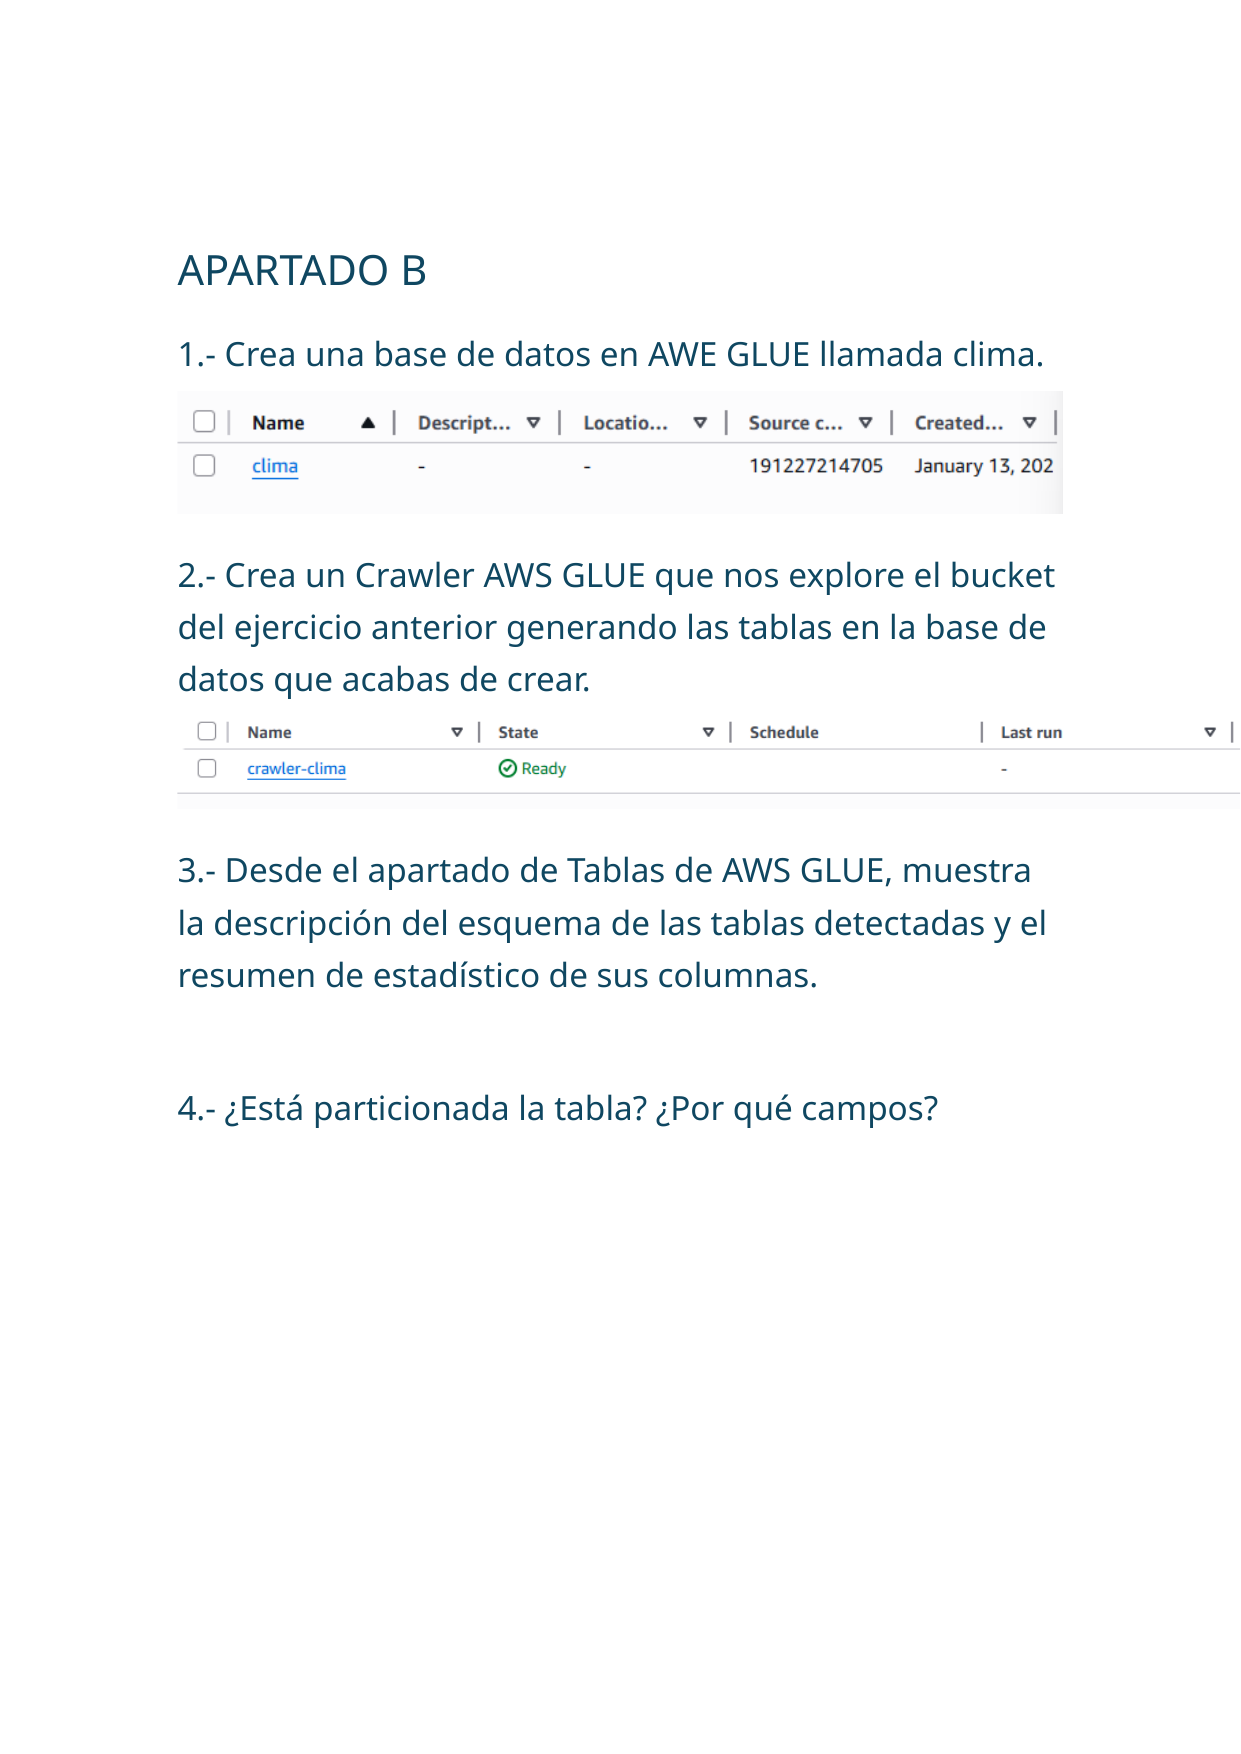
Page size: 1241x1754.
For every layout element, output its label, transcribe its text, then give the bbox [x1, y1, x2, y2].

subtitle 4.- ¿Está particionada la tabla? ¿Por qué campos? [177, 1084, 1063, 1130]
subtitle 2.- Crea un Crawler AWS GLUE que nos explore el bucket del ejercicio anterior generando las tablas en la base de datos que acabas de crear. [177, 552, 1063, 701]
subtitle 3.- Desde el apartado de Tablas de AWS GLUE, muestra la descripción del esquema de las tablas detectadas y el resumen de estadístico de sus columnas. [177, 847, 1063, 997]
subtitle 1.- Crea una base de datos en AWE GLUE llamada clima. [177, 331, 1063, 377]
subtitle APARTADO B [177, 241, 1063, 298]
